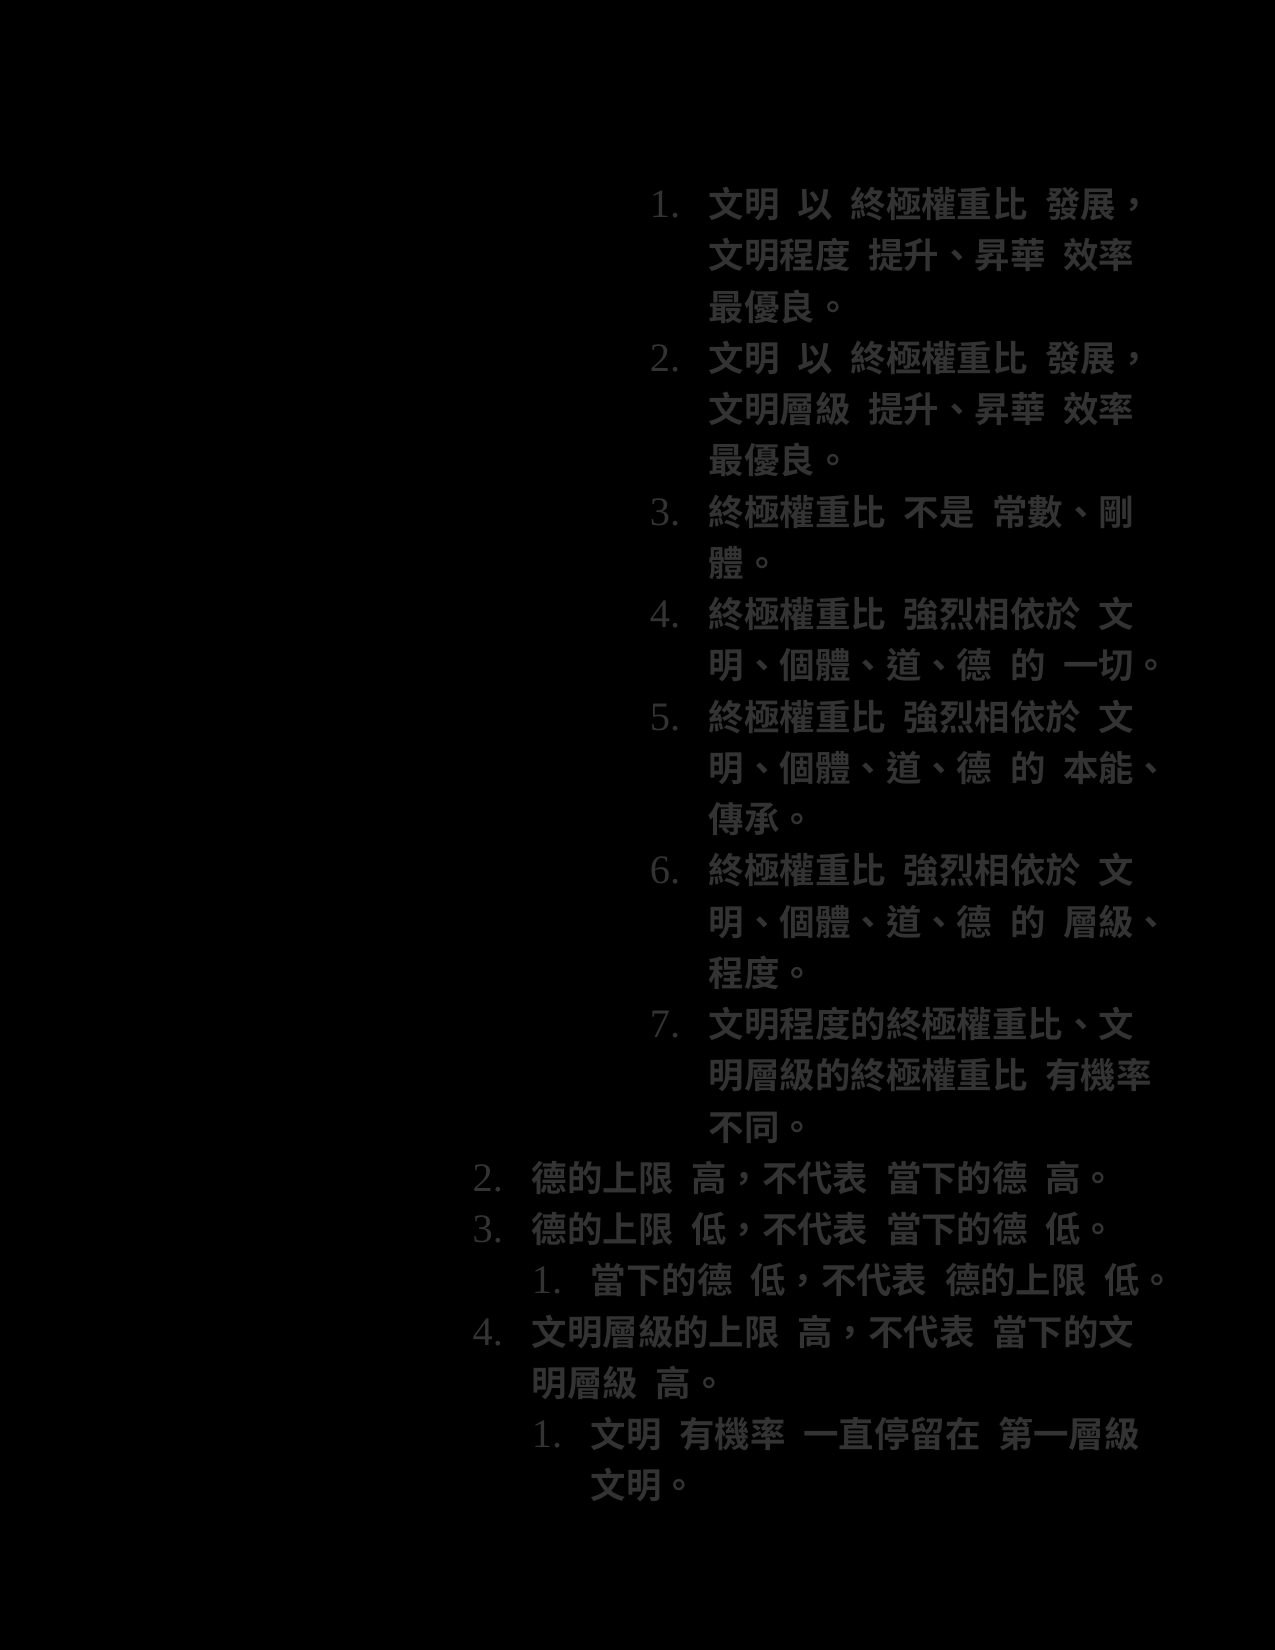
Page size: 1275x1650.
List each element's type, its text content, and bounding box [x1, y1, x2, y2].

list 當下的德 低，不代表 德的上限 低。 [532, 1253, 1157, 1304]
list 終極權重比 不是 常數、剛體。 [649, 484, 1157, 586]
list 文明 有機率 一直停留在 第一層級文明。 [532, 1406, 1157, 1509]
list 終極權重比 強烈相依於 文明、個體、道、德 的 層級、程度。 [649, 843, 1157, 996]
list 文明層級的上限 高，不代表 當下的文明層級 高。 [472, 1304, 1157, 1406]
list 德的上限 低，不代表 當下的德 低。 [472, 1201, 1157, 1253]
list 終極權重比 強烈相依於 文明、個體、道、德 的 本能、傳承。 [649, 689, 1157, 843]
list 文明 以 終極權重比 發展，文明程度 提升、昇華 效率 最優良。 [649, 176, 1157, 330]
list 終極權重比 強烈相依於 文明、個體、道、德 的 一切。 [649, 586, 1157, 689]
list 文明程度的終極權重比、文明層級的終極權重比 有機率 不同。 [649, 996, 1157, 1150]
list 文明 以 終極權重比 發展，文明層級 提升、昇華 效率 最優良。 [649, 330, 1157, 484]
list 德的上限 高，不代表 當下的德 高。 [472, 1150, 1157, 1201]
